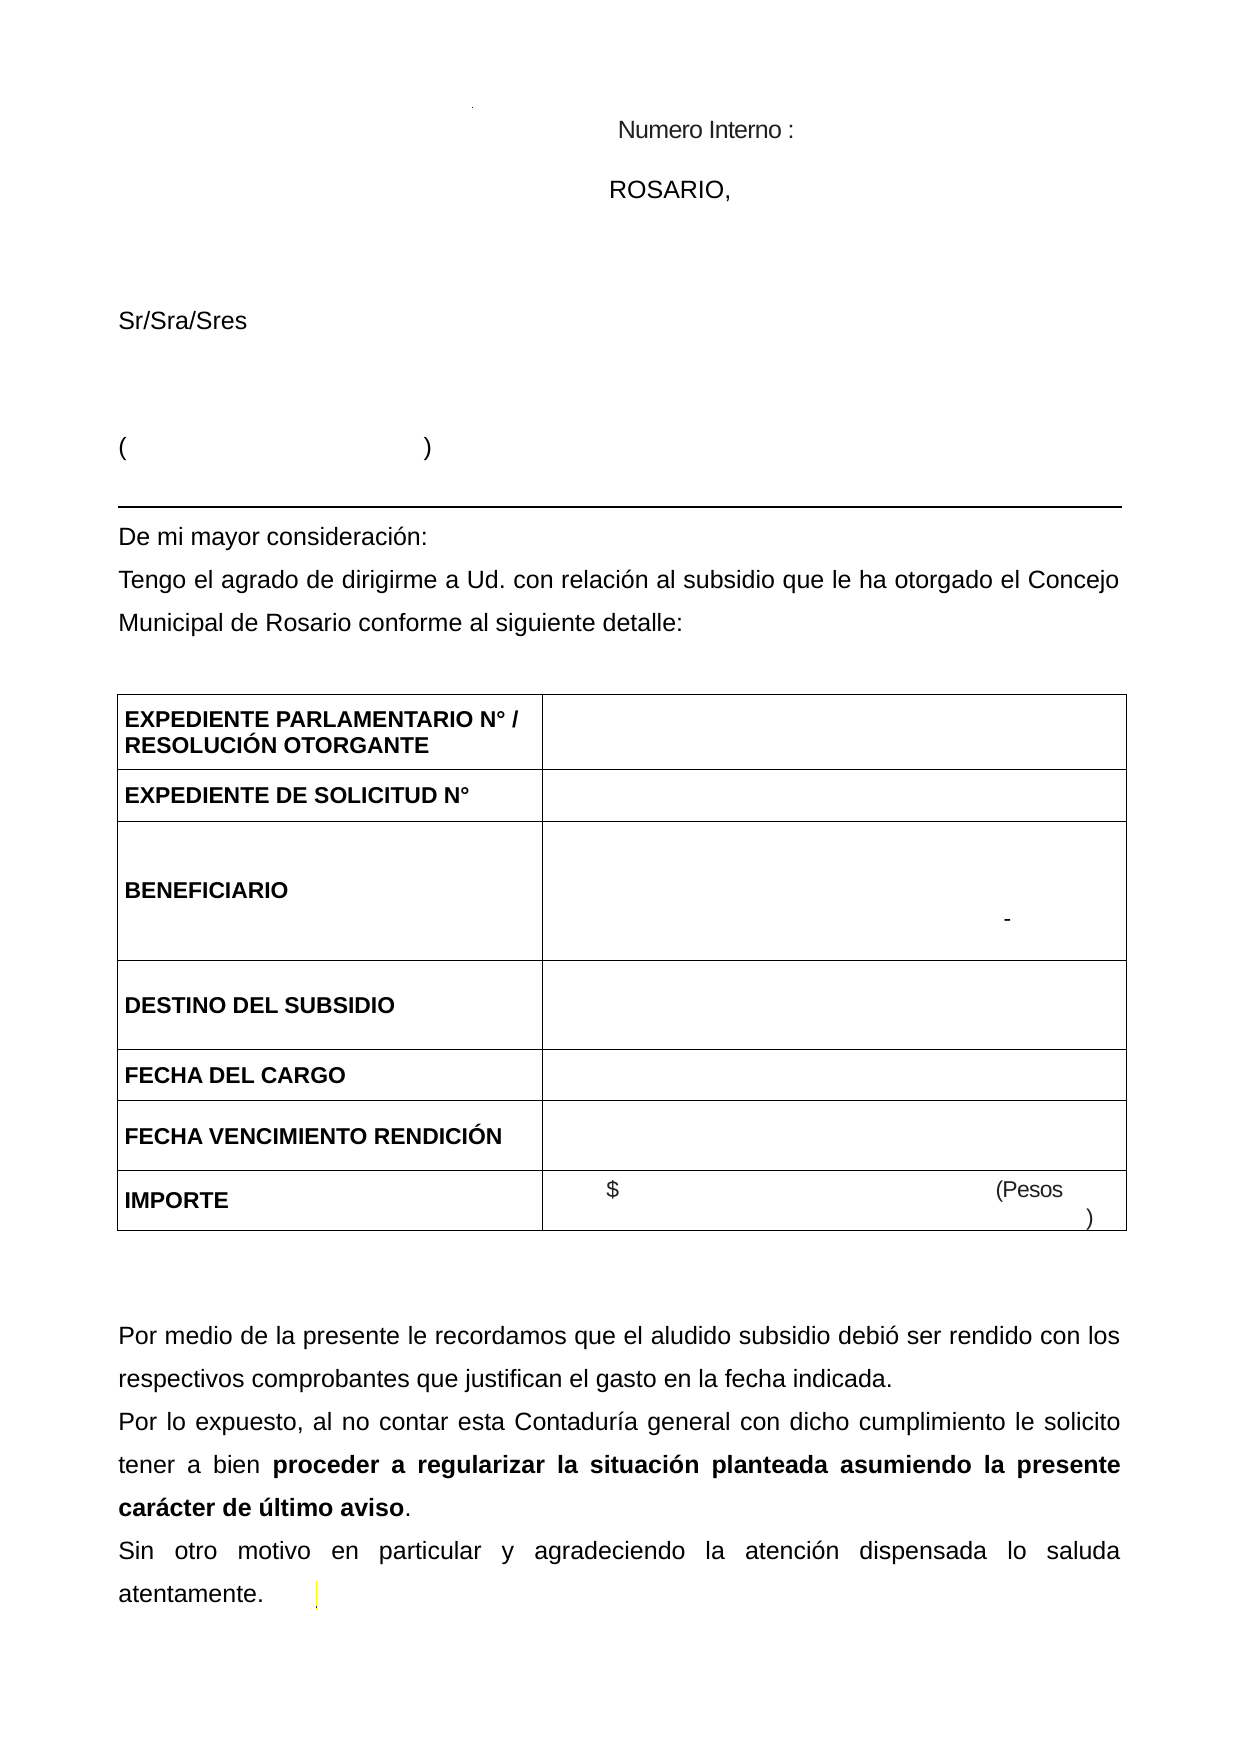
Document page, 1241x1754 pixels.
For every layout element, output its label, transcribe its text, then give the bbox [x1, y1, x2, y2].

table_cell BENEFICIARIO [118, 822, 542, 960]
text Por medio de la presente le recordamos que el aludido subsidio debió ser rendido con los respectivos comprobantes que justifican el gasto en la fecha indicada. [118, 1321, 1122, 1393]
table_cell FECHA DEL CARGO [118, 1050, 542, 1100]
text ROSARIO, <formatLang(o.date, date=True)> [118, 175, 1122, 205]
text Sr/Sra/Sres [118, 306, 1122, 335]
text (<o.subsidy_id.partner_id.zip>) <o.subsidy_id.partner_id.city> [118, 432, 1122, 462]
table_cell $ <formatLang(o.subsidy_id.amount)> (Pesos <number_to_string(o.subsidy_id.amount).upper()>) [543, 1171, 1126, 1230]
table_header <o.subsidy_id.parliamentary_expedient> [543, 695, 1126, 769]
table_cell EXPEDIENTE DE SOLICITUD N° [118, 770, 542, 821]
table_cell <o.subsidy_id.destination> [543, 961, 1126, 1049]
text Numero Interno :<o.subsidy_id.internal_number> [118, 114, 1122, 144]
text De mi mayor consideración: [118, 522, 1122, 550]
table_cell FECHA VENCIMIENTO RENDICIÓN [118, 1101, 542, 1170]
text <o.subsidy_id.partner_id.street> [118, 391, 1122, 418]
text <o.subsidy_id.partner_id.state_id.name> [118, 477, 1122, 506]
text Sin otro motivo en particular y agradeciendo la atención dispensada lo saluda atentamente. </if> [118, 1536, 1122, 1610]
table_cell <formatLang(o.subsidy_id.accountability_expiry_date, date=True)> [543, 1101, 1126, 1170]
text Tengo el agrado de dirigirme a Ud. con relación al subsidio que le ha otorgado el Concejo Municipal de Rosario conforme al siguiente detalle: [118, 565, 1122, 637]
table_cell <o.subsidy_id.partner_id.name> <o.subsidy_id.partner_id.main_id_category_id.code> <o.subsidy_id.partner_id.main_id_number> <o.subsidy_id.partner_id.street> - <o.subsidy_id.partner_id.phone> [543, 822, 1126, 960]
table_header EXPEDIENTE PARLAMENTARIO N° / RESOLUCIÓN OTORGANTE [118, 695, 542, 769]
text <o.subsidy_id.partner_id.name> [118, 349, 1122, 377]
table_cell <formatLang(o.subsidy_id.cargo_date, date=True)> [543, 1050, 1126, 1100]
table_cell <o.subsidy_id.request_expedient_id.number> [543, 770, 1126, 821]
text Por lo expuesto, al no contar esta Contaduría general con dicho cumplimiento le solicito tener a bien proceder a regularizar la situación planteada asumiendo la presente carácter de último aviso. [118, 1407, 1122, 1522]
text <if test="o.type_id.code == '6'"> [118, 80, 1122, 110]
table_cell IMPORTE [118, 1171, 542, 1230]
table_cell DESTINO DEL SUBSIDIO [118, 961, 542, 1049]
